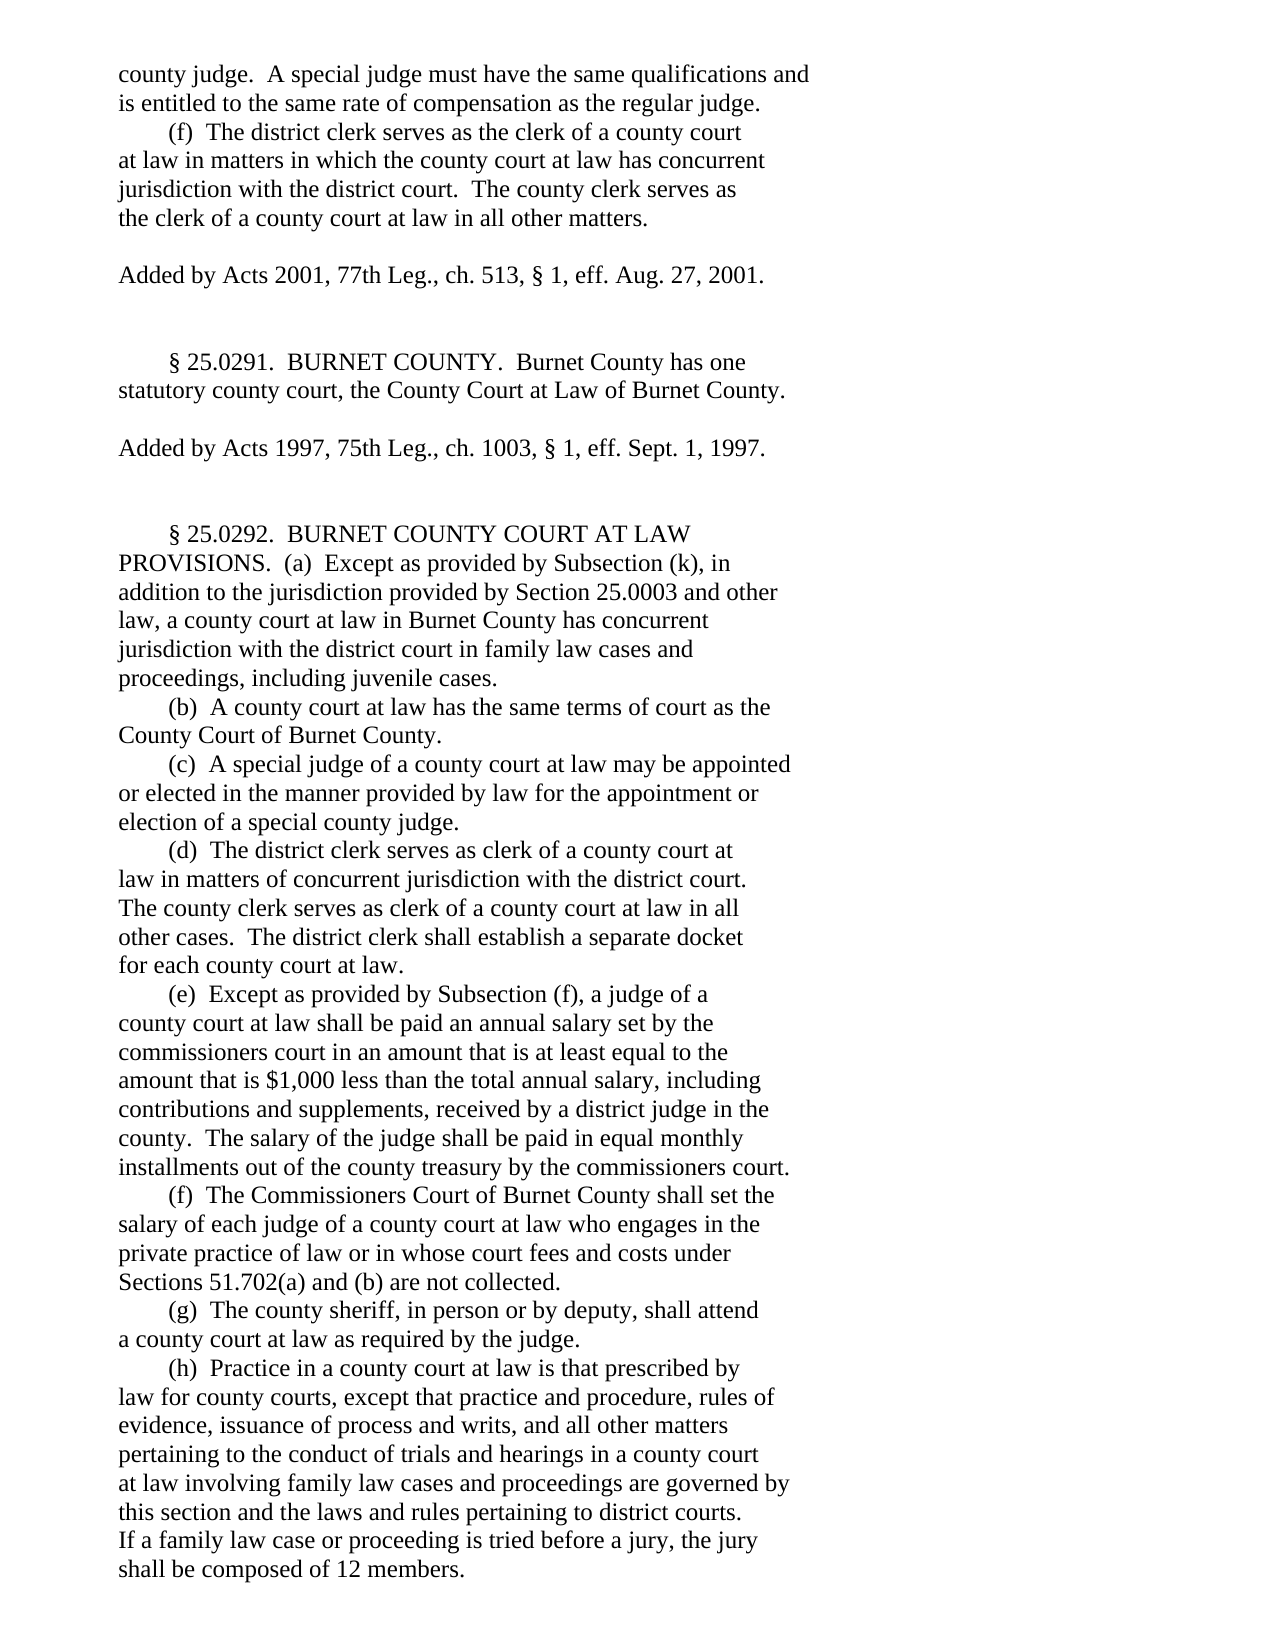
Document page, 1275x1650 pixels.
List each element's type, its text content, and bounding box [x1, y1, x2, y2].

text the clerk of a county court at law in all other matters. [118, 203, 1216, 232]
text county court at law shall be paid an annual salary set by the [118, 1008, 1216, 1037]
text or elected in the manner provided by law for the appointment or [118, 778, 1216, 807]
text County Court of Burnet County. [118, 720, 1216, 749]
text (b) A county court at law has the same terms of court as the [118, 692, 1216, 720]
text a county court at law as required by the judge. [118, 1324, 1216, 1353]
text county. The salary of the judge shall be paid in equal monthly [118, 1123, 1216, 1152]
text (e) Except as provided by Subsection (f), a judge of a [118, 979, 1216, 1008]
text at law in matters in which the county court at law has concurrent [118, 145, 1216, 174]
text (d) The district clerk serves as clerk of a county court at [118, 835, 1216, 864]
text Added by Acts 1997, 75th Leg., ch. 1003, § 1, eff. Sept. 1, 1997. [118, 433, 1216, 462]
text (c) A special judge of a county court at law may be appointed [118, 749, 1216, 778]
text commissioners court in an amount that is at least equal to the [118, 1037, 1216, 1065]
text county judge. A special judge must have the same qualifications and [118, 59, 1216, 88]
text (g) The county sheriff, in person or by deputy, shall attend [118, 1295, 1216, 1324]
text salary of each judge of a county court at law who engages in the [118, 1209, 1216, 1238]
text law, a county court at law in Burnet County has concurrent [118, 605, 1216, 634]
text at law involving family law cases and proceedings are governed by [118, 1468, 1216, 1497]
text this section and the laws and rules pertaining to district courts. [118, 1497, 1216, 1525]
text proceedings, including juvenile cases. [118, 663, 1216, 692]
text § 25.0291. BURNET COUNTY. Burnet County has one [118, 347, 1216, 375]
text law for county courts, except that practice and procedure, rules of [118, 1382, 1216, 1410]
text law in matters of concurrent jurisdiction with the district court. [118, 864, 1216, 893]
text If a family law case or proceeding is tried before a jury, the jury [118, 1525, 1216, 1554]
text § 25.0292. BURNET COUNTY COURT AT LAW [118, 519, 1216, 548]
text other cases. The district clerk shall establish a separate docket [118, 922, 1216, 950]
text evidence, issuance of process and writs, and all other matters [118, 1410, 1216, 1439]
text (f) The district clerk serves as the clerk of a county court [118, 117, 1216, 145]
text The county clerk serves as clerk of a county court at law in all [118, 893, 1216, 922]
text shall be composed of 12 members. [118, 1554, 1216, 1583]
text statutory county court, the County Court at Law of Burnet County. [118, 375, 1216, 404]
text jurisdiction with the district court in family law cases and [118, 634, 1216, 663]
text PROVISIONS. (a) Except as provided by Subsection (k), in [118, 548, 1216, 577]
text (f) The Commissioners Court of Burnet County shall set the [118, 1180, 1216, 1209]
text installments out of the county treasury by the commissioners court. [118, 1152, 1216, 1180]
text pertaining to the conduct of trials and hearings in a county court [118, 1439, 1216, 1468]
text Sections 51.702(a) and (b) are not collected. [118, 1267, 1216, 1295]
text (h) Practice in a county court at law is that prescribed by [118, 1353, 1216, 1382]
text is entitled to the same rate of compensation as the regular judge. [118, 88, 1216, 117]
text addition to the jurisdiction provided by Section 25.0003 and other [118, 577, 1216, 605]
text private practice of law or in whose court fees and costs under [118, 1238, 1216, 1267]
text for each county court at law. [118, 950, 1216, 979]
text jurisdiction with the district court. The county clerk serves as [118, 174, 1216, 203]
text contributions and supplements, received by a district judge in the [118, 1094, 1216, 1123]
text election of a special county judge. [118, 807, 1216, 835]
text Added by Acts 2001, 77th Leg., ch. 513, § 1, eff. Aug. 27, 2001. [118, 260, 1216, 289]
text amount that is $1,000 less than the total annual salary, including [118, 1065, 1216, 1094]
